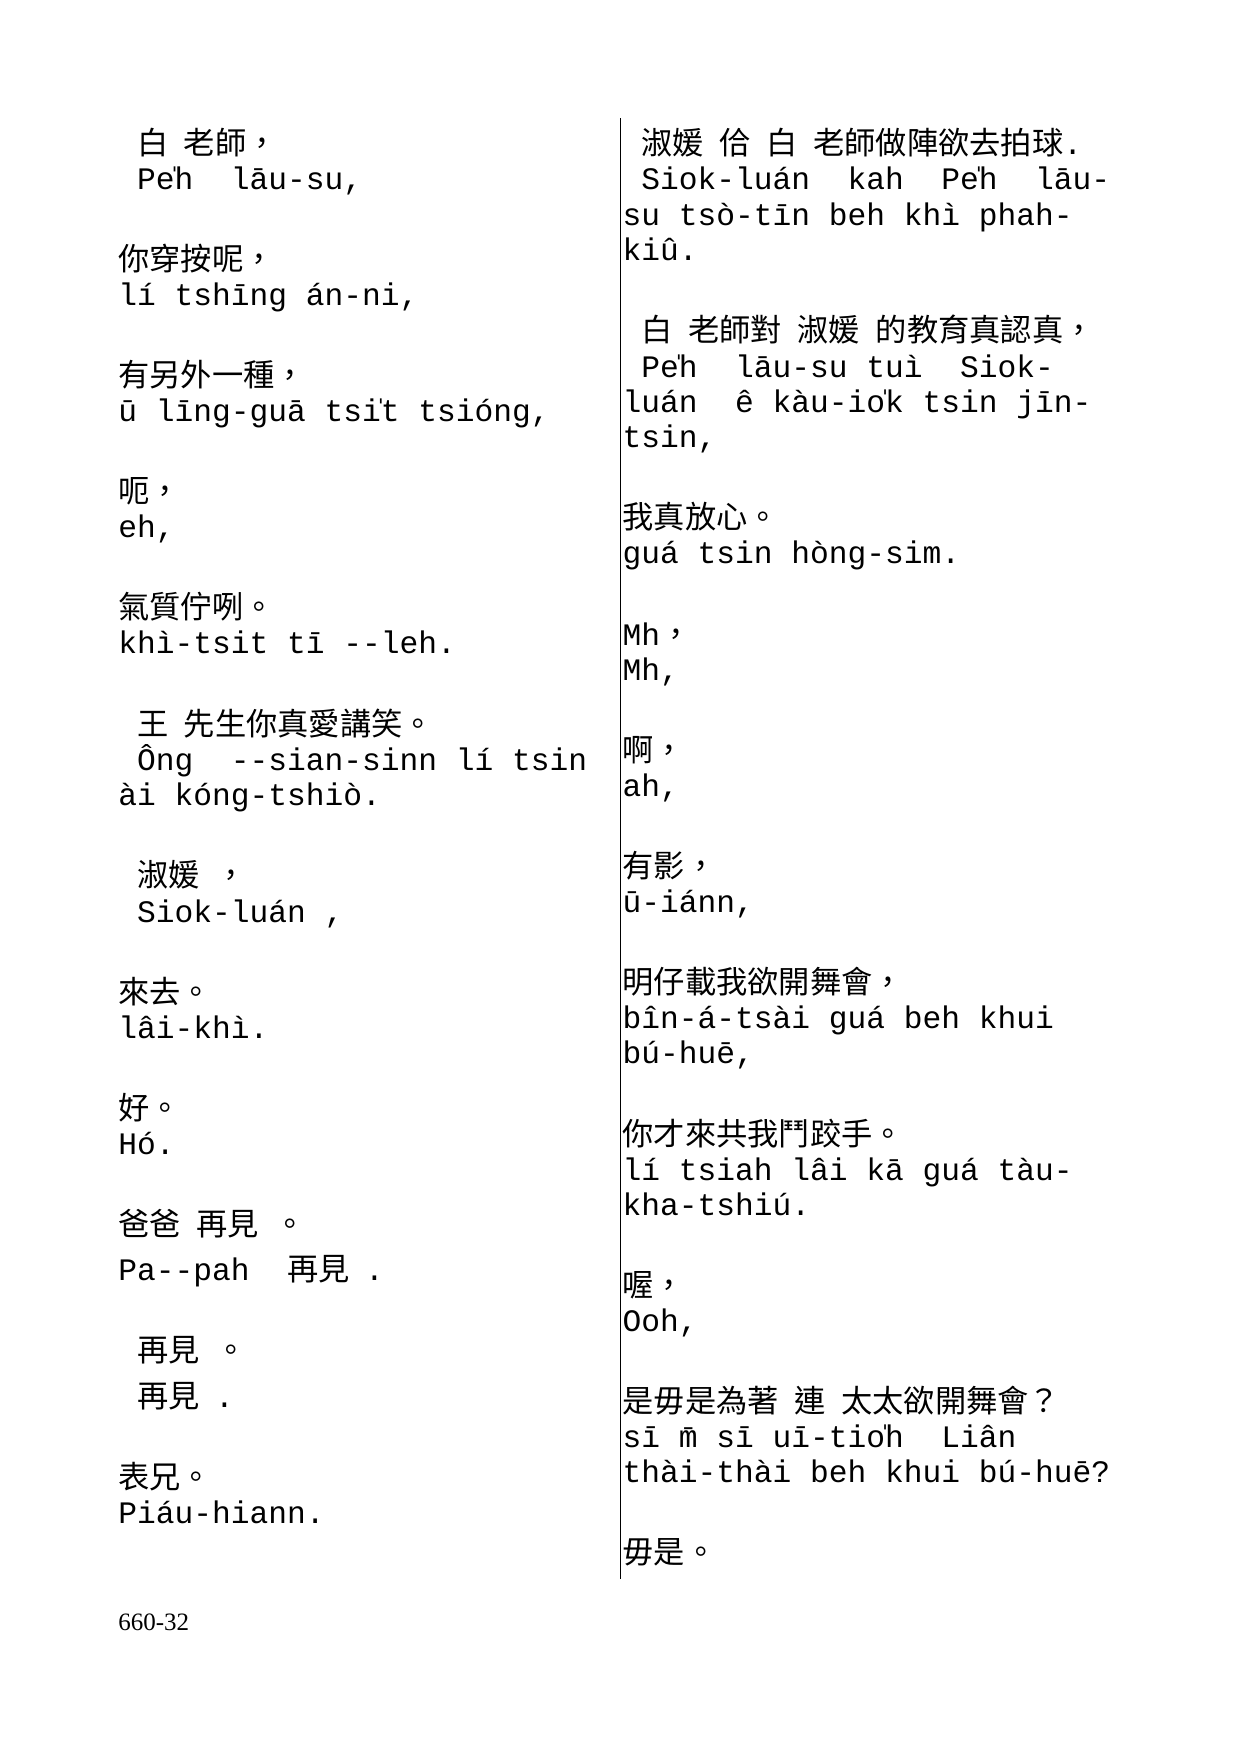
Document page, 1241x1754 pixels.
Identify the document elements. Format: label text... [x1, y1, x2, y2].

text 王 先生你真愛講笑。 [118, 699, 618, 744]
text sī m̄ sī uī-tio̍h Liân thài-thài beh khui bú-huē? [622, 1421, 1122, 1492]
text 呃， [118, 467, 618, 512]
text 是毋是為著 連 太太欲開舞會？ [622, 1376, 1122, 1421]
text ū līng-guā tsi̍t tsióng, [118, 396, 618, 431]
text Hó. [118, 1128, 618, 1164]
text 你穿按呢， [118, 234, 618, 280]
text 來去。 [118, 967, 618, 1012]
text lí tsiah lâi kā guá tàu-kha-tshiú. [622, 1154, 1122, 1225]
text Ooh, [622, 1305, 1122, 1341]
text Siok-luán , [118, 896, 618, 932]
text ah, [622, 770, 1122, 806]
text 好。 [118, 1083, 618, 1128]
text Mh， [622, 609, 1122, 654]
text ū-iánn, [622, 886, 1122, 922]
text guá tsin hòng-sim. [622, 538, 1122, 573]
text 表兄。 [118, 1452, 618, 1497]
text 白 老師對 淑媛 的教育真認真， [622, 305, 1122, 351]
text 你才來共我鬥跤手。 [622, 1109, 1122, 1154]
text Piáu-hiann. [118, 1497, 618, 1533]
text lí tshīng án-ni, [118, 280, 618, 315]
text eh, [118, 512, 618, 547]
text bîn-á-tsài guá beh khui bú-huē, [622, 1002, 1122, 1073]
text 毋是。 [622, 1528, 1122, 1573]
text Ông --sian-sinn lí tsin ài kóng-tshiò. [118, 744, 618, 815]
text 淑媛 ， [118, 851, 618, 896]
text Siok-luán kah Pe̍h lāu-su tsò-tīn beh khì phah-kiû. [622, 164, 1122, 270]
text 喔， [622, 1260, 1122, 1305]
text Pe̍h lāu-su, [118, 164, 618, 199]
text 再見 . [118, 1371, 618, 1417]
text 爸爸 再見 。 [118, 1199, 618, 1244]
text 明仔載我欲開舞會， [622, 957, 1122, 1002]
text khì-tsit tī --leh. [118, 628, 618, 663]
text Mh, [622, 654, 1122, 690]
text 啊， [622, 725, 1122, 770]
text 白 老師， [118, 118, 618, 164]
text Pe̍h lāu-su tuì Siok-luán ê kàu-io̍k tsin jīn-tsin, [622, 351, 1122, 457]
text 再見 。 [118, 1325, 618, 1371]
text 氣質佇咧。 [118, 583, 618, 628]
text lâi-khì. [118, 1012, 618, 1048]
text 淑媛 佮 白 老師做陣欲去拍球. [622, 118, 1122, 164]
text Pa--pah 再見 . [118, 1244, 618, 1290]
text 有另外一種， [118, 351, 618, 396]
text 我真放心。 [622, 493, 1122, 538]
text 有影， [622, 841, 1122, 886]
